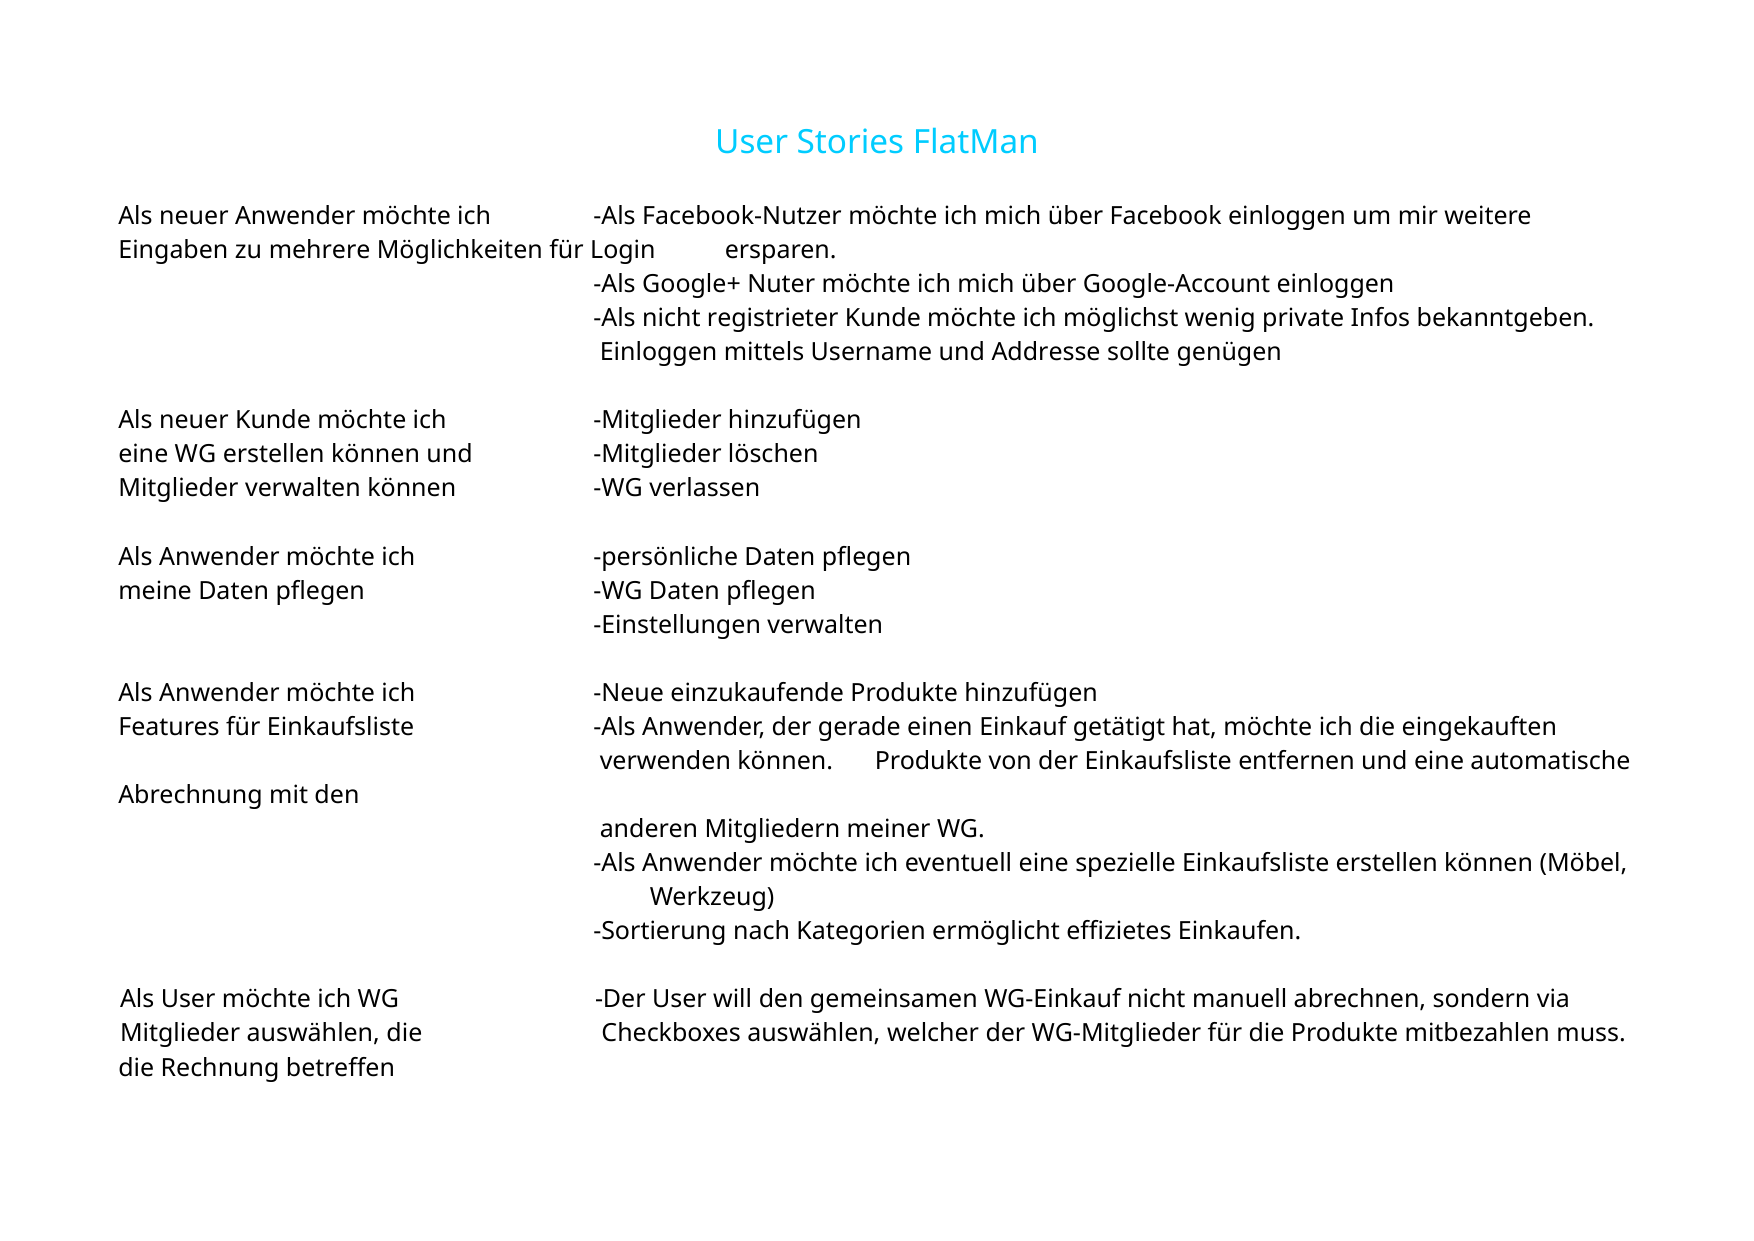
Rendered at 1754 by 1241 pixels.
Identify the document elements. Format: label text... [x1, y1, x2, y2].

text meine Daten pflegen -WG Daten pflegen [118, 572, 1636, 606]
text -Als nicht registrieter Kunde möchte ich möglichst wenig private Infos bekanntgeben. [118, 300, 1636, 334]
text anderen Mitgliedern meiner WG. [118, 811, 1636, 845]
text User Stories FlatMan [118, 118, 1636, 163]
text die Rechnung betreffen [118, 1049, 1636, 1083]
text eine WG erstellen können und -Mitglieder löschen [118, 436, 1636, 470]
text -Als Google+ Nuter möchte ich mich über Google-Account einloggen [118, 266, 1636, 300]
text Features für Einkaufsliste -Als Anwender, der gerade einen Einkauf getätigt hat, möchte ich die eingekauften verwenden können. Produkte von der Einkaufsliste entfernen und eine automatische Abrechnung mit den [118, 708, 1636, 811]
text Als Anwender möchte ich -Neue einzukaufende Produkte hinzufügen [118, 674, 1636, 708]
text Als neuer Kunde möchte ich -Mitglieder hinzufügen [118, 402, 1636, 436]
text -Einstellungen verwalten [118, 606, 1636, 640]
text Einloggen mittels Username und Addresse sollte genügen [118, 334, 1636, 368]
text Als neuer Anwender möchte ich -Als Facebook-Nutzer möchte ich mich über Facebook einloggen um mir weitere Eingaben zu mehrere Möglichkeiten für Login ersparen. [118, 198, 1636, 266]
text Als Anwender möchte ich -persönliche Daten pflegen [118, 538, 1636, 572]
text -Sortierung nach Kategorien ermöglicht effizietes Einkaufen. [118, 913, 1636, 947]
text Mitglieder verwalten können -WG verlassen [118, 470, 1636, 504]
text -Als Anwender möchte ich eventuell eine spezielle Einkaufsliste erstellen können (Möbel, Werkzeug) [118, 845, 1636, 913]
text Einkauf splitten Als User möchte ich WG -Der User will den gemeinsamen WG-Einkauf nicht manuell abrechnen, sondern via Mitglieder auswählen, die Checkboxes auswählen, welcher der WG-Mitglieder für die Produkte mitbezahlen muss. [0, 981, 1636, 1049]
